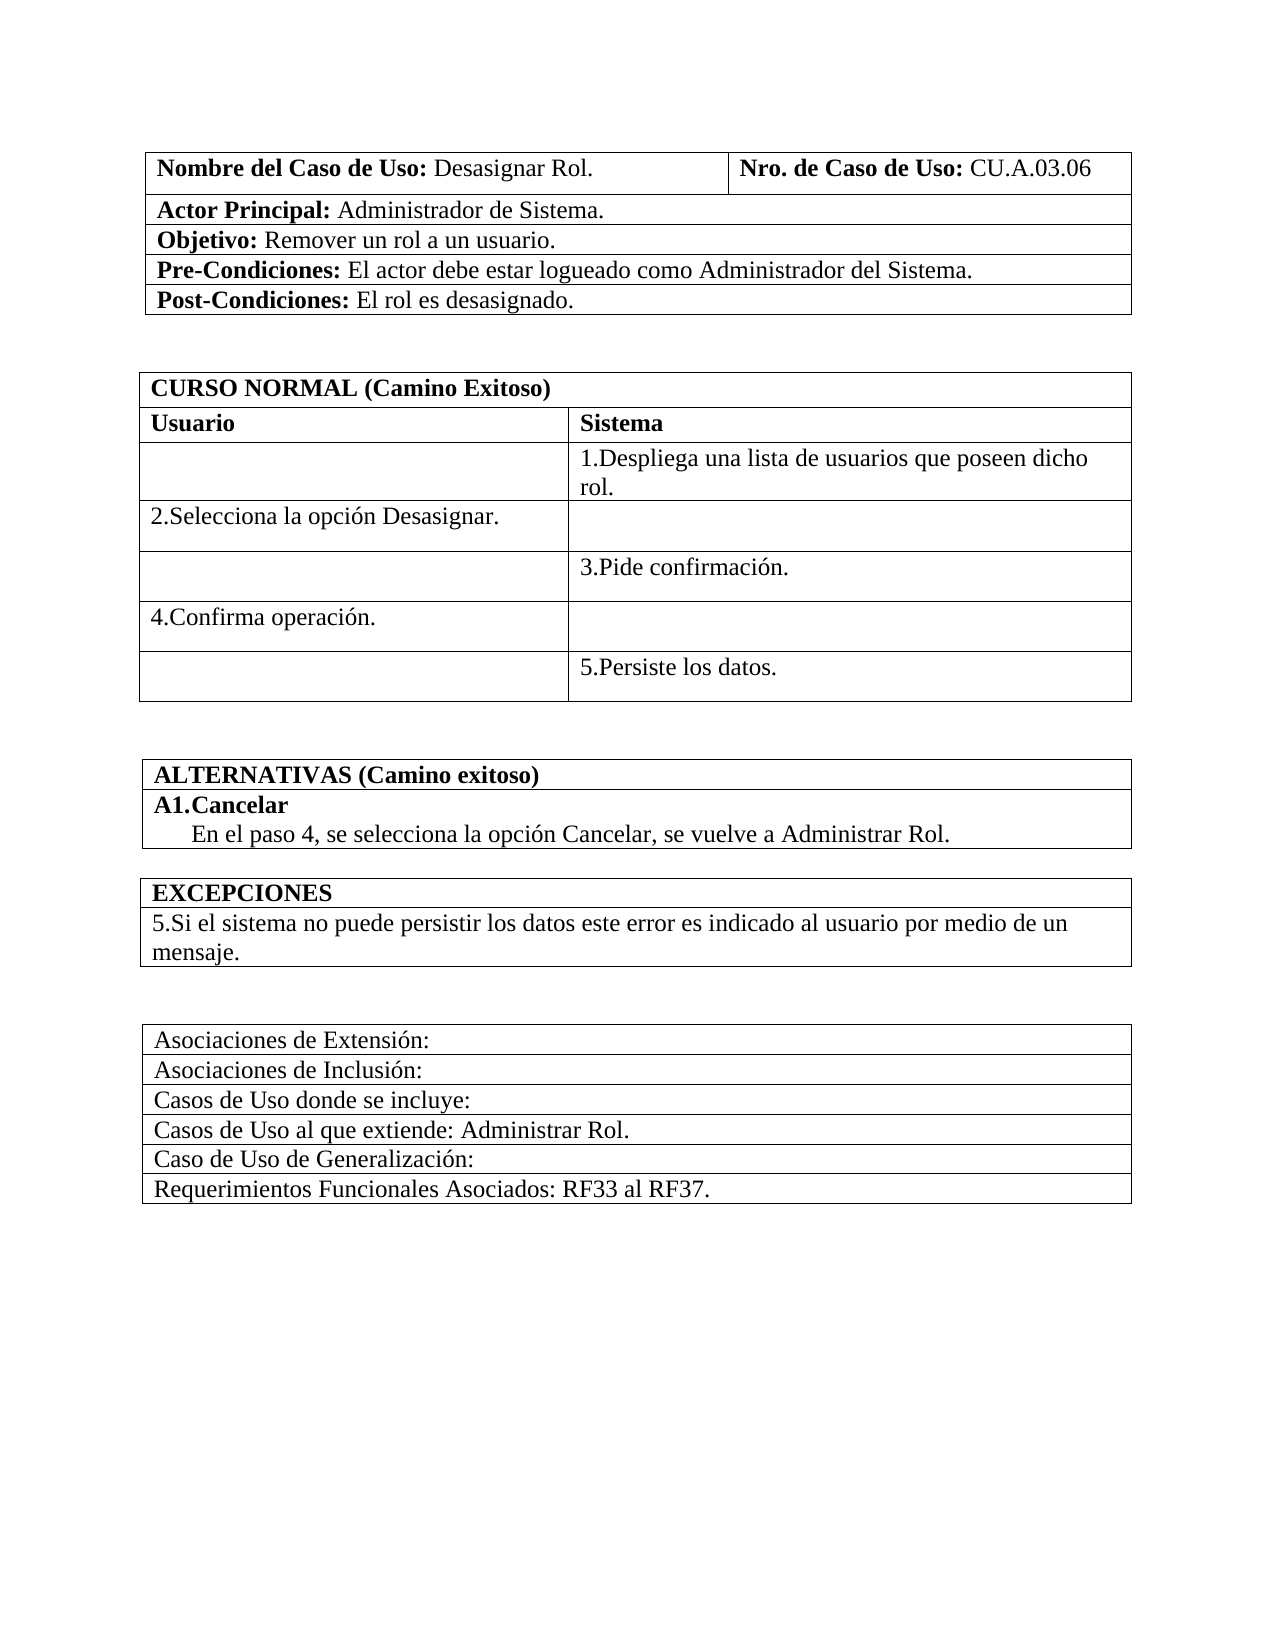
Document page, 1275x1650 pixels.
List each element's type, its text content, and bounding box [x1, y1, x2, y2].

table_header CURSO NORMAL (Camino Exitoso) [140, 373, 1131, 407]
table_cell [569, 602, 1131, 651]
table_cell Caso de Uso de Generalización: [143, 1145, 1131, 1173]
table_cell Actor Principal: Administrador de Sistema. [146, 195, 1131, 224]
table_cell [140, 552, 568, 601]
table_header Nro. de Caso de Uso: CU.A.03.06 [729, 153, 1131, 194]
table_cell [569, 501, 1131, 551]
table_header Asociaciones de Extensión: [143, 1025, 1131, 1054]
table_cell Sistema [569, 408, 1131, 442]
table_cell 5.Si el sistema no puede persistir los datos este error es indicado al usuario por medio de un mensaje. [141, 908, 1131, 966]
table_cell 1.Despliega una lista de usuarios que poseen dicho rol. [569, 443, 1131, 500]
table_cell Pre-Condiciones: El actor debe estar logueado como Administrador del Sistema. [146, 255, 1131, 284]
table_cell Casos de Uso donde se incluye: [143, 1085, 1131, 1114]
table_cell 5.Persiste los datos. [569, 652, 1131, 701]
table_cell Requerimientos Funcionales Asociados: RF33 al RF37. [143, 1174, 1131, 1203]
table_header ALTERNATIVAS (Camino exitoso) [143, 760, 1131, 789]
table_cell [140, 443, 568, 500]
table_cell Cancelar En el paso 4, se selecciona la opción Cancelar, se vuelve a Administrar Rol. [143, 790, 1131, 848]
table_header Nombre del Caso de Uso: Desasignar Rol. [146, 153, 728, 194]
table_cell 3.Pide confirmación. [569, 552, 1131, 601]
table_cell Usuario [140, 408, 568, 442]
table_cell Asociaciones de Inclusión: [143, 1055, 1131, 1084]
table_header EXCEPCIONES [141, 879, 1131, 907]
table_cell Objetivo: Remover un rol a un usuario. [146, 225, 1131, 254]
table_cell 2.Selecciona la opción Desasignar. [140, 501, 568, 551]
table_cell 4.Confirma operación. [140, 602, 568, 651]
table_cell Post-Condiciones: El rol es desasignado. [146, 285, 1131, 313]
table_cell Casos de Uso al que extiende: Administrar Rol. [143, 1115, 1131, 1143]
table_cell [140, 652, 568, 701]
